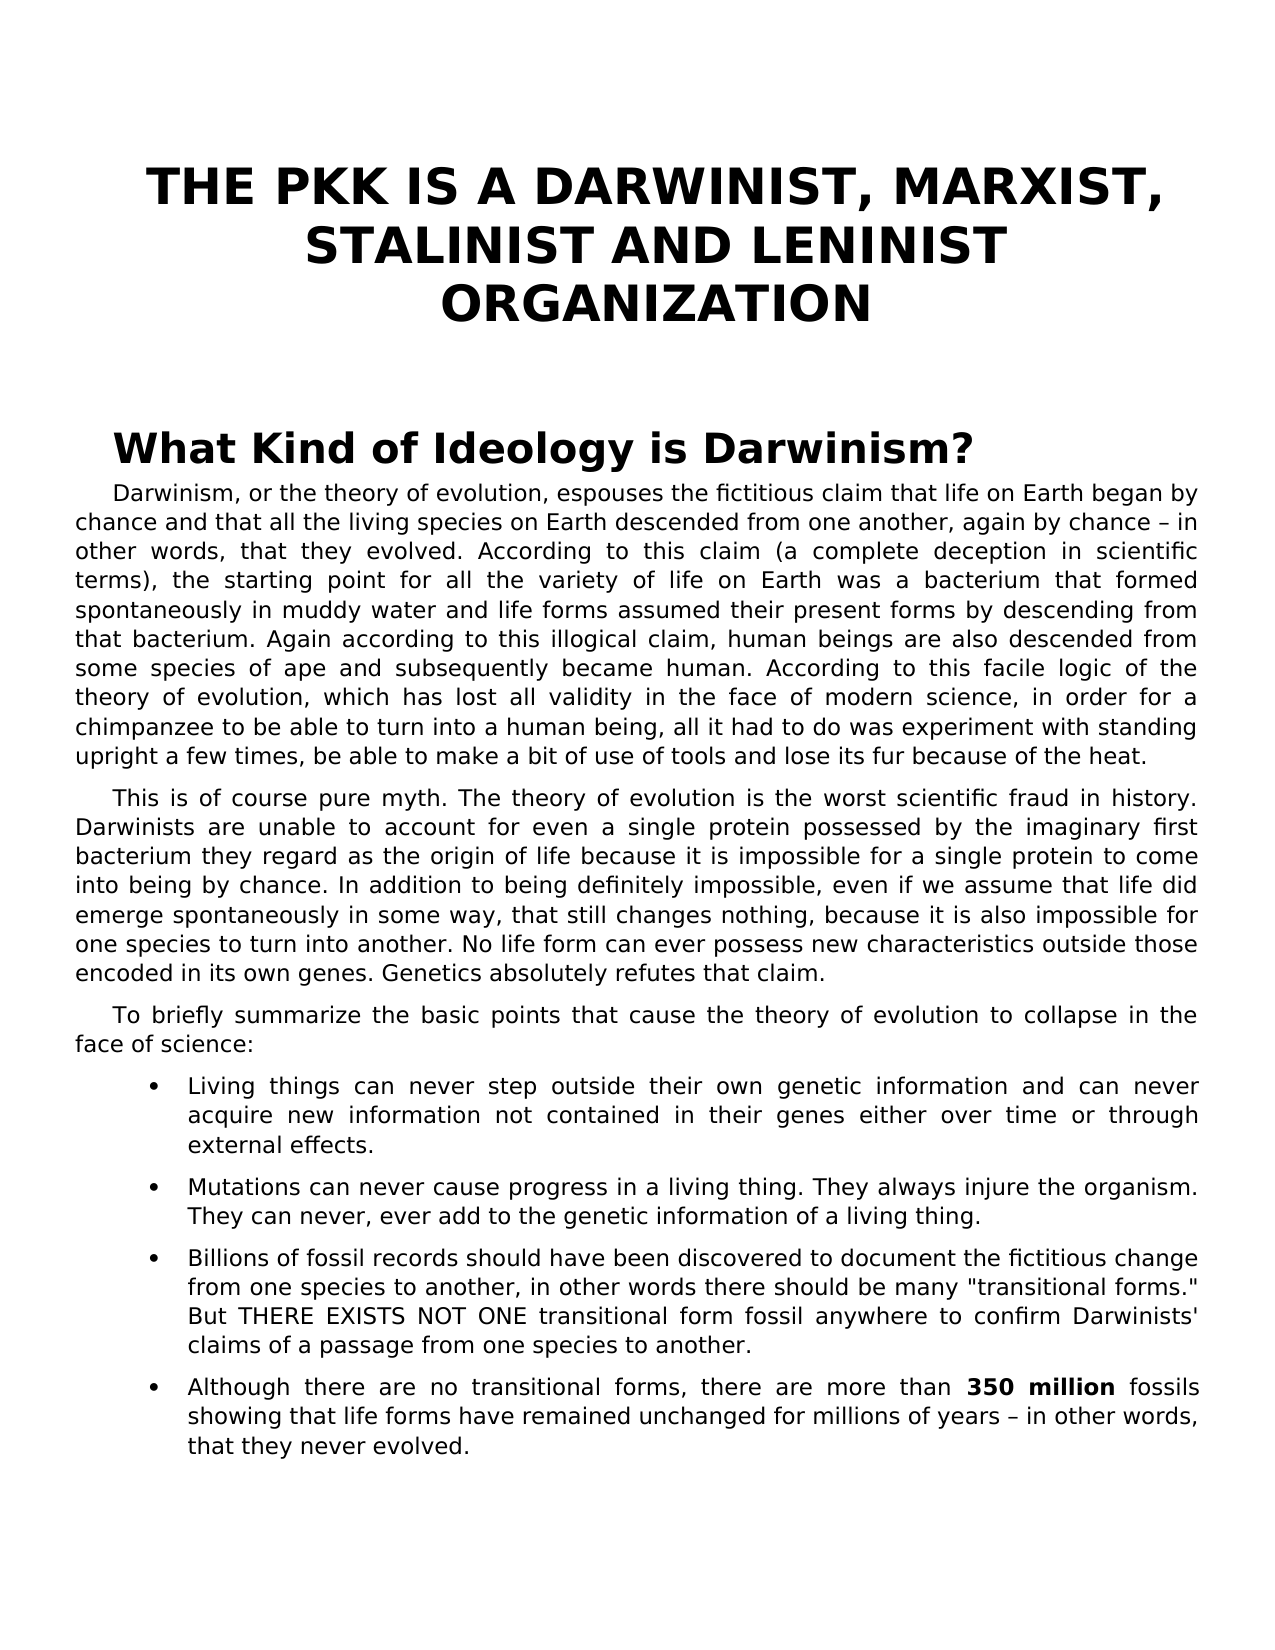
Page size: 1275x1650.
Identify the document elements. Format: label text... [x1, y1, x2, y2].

list Billions of fossil records should have been discovered to document the fictitious change from one species to another, in other words there should be many "transitional forms." But THERE EXISTS NOT ONE transitional form fossil anywhere to confirm Darwinists' claims of a passage from one species to another. [150, 1245, 1200, 1359]
text This is of course pure myth. The theory of evolution is the worst scientific fraud in history. Darwinists are unable to account for even a single protein possessed by the imaginary first bacterium they regard as the origin of life because it is impossible for a single protein to come into being by chance. In addition to being definitely impossible, even if we assume that life did emerge spontaneously in some way, that still changes nothing, because it is also impossible for one species to turn into another. No life form can ever possess new characteristics outside those encoded in its own genes. Genetics absolutely refutes that claim. [75, 785, 1200, 987]
list Mutations can never cause progress in a living thing. They always injure the organism. They can never, ever add to the genetic information of a living thing. [150, 1174, 1200, 1229]
subtitle What Kind of Ideology is Darwinism? [112, 425, 1200, 473]
list Living things can never step outside their own genetic information and can never acquire new information not contained in their genes either over time or through external effects. [150, 1073, 1200, 1158]
subtitle THE PKK IS A DARWINIST, MARXIST, STALINIST AND LENINIST ORGANIZATION [112, 158, 1200, 333]
text Darwinism, or the theory of evolution, espouses the fictitious claim that life on Earth began by chance and that all the living species on Earth descended from one another, again by chance – in other words, that they evolved. According to this claim (a complete deception in scientific terms), the starting point for all the variety of life on Earth was a bacterium that formed spontaneously in muddy water and life forms assumed their present forms by descending from that bacterium. Again according to this illogical claim, human beings are also descended from some species of ape and subsequently became human. According to this facile logic of the theory of evolution, which has lost all validity in the face of modern science, in order for a chimpanzee to be able to turn into a human being, all it had to do was experiment with standing upright a few times, be able to make a bit of use of tools and lose its fur because of the heat. [75, 480, 1200, 770]
list Although there are no transitional forms, there are more than 350 million fossils showing that life forms have remained unchanged for millions of years – in other words, that they never evolved. [150, 1374, 1200, 1459]
text To briefly summarize the basic points that cause the theory of evolution to collapse in the face of science: [75, 1002, 1200, 1058]
